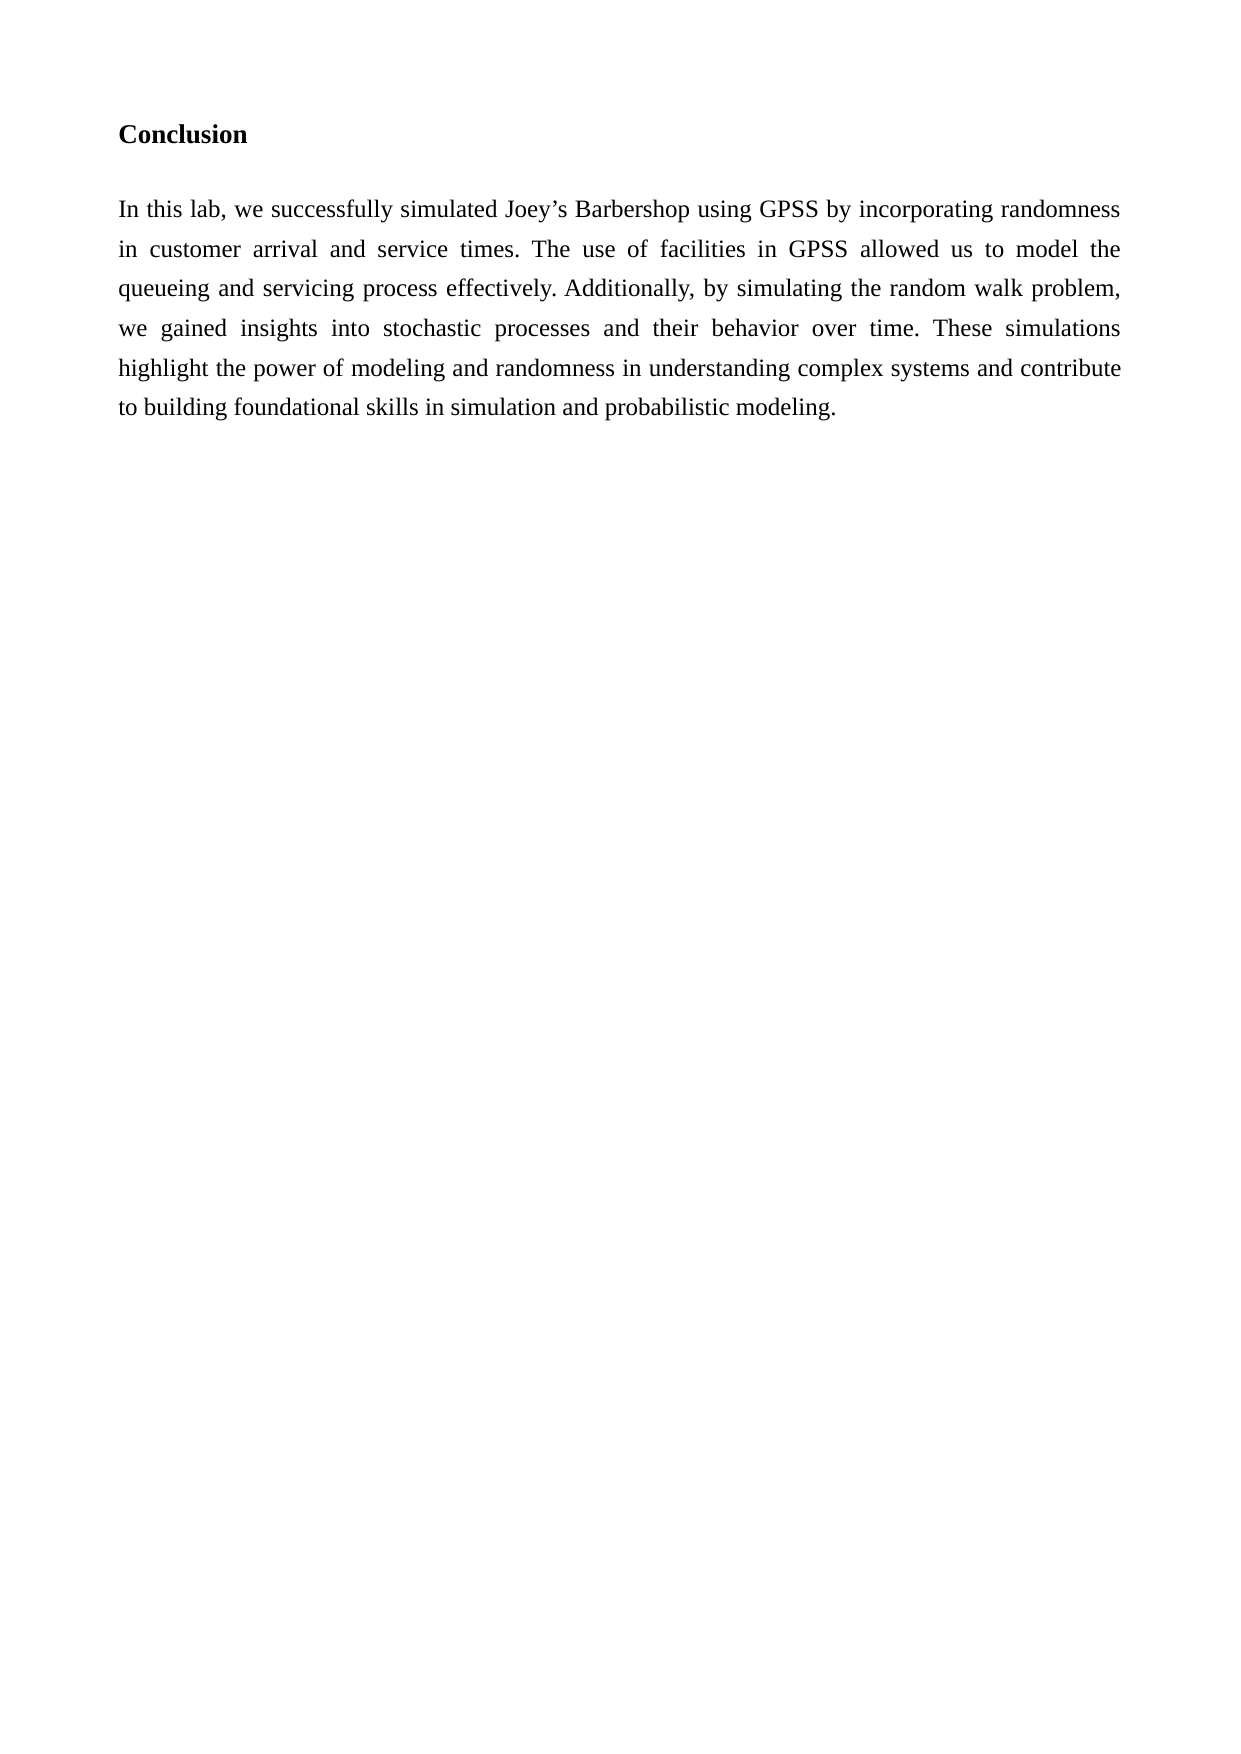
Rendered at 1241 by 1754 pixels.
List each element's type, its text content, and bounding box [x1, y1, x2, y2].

subtitle Conclusion [118, 118, 1122, 149]
text In this lab, we successfully simulated Joey’s Barbershop using GPSS by incorporating randomness in customer arrival and service times. The use of facilities in GPSS allowed us to model the queueing and servicing process effectively. Additionally, by simulating the random walk problem, we gained insights into stochastic processes and their behavior over time. These simulations highlight the power of modeling and randomness in understanding complex systems and contribute to building foundational skills in simulation and probabilistic modeling. [118, 194, 1122, 421]
